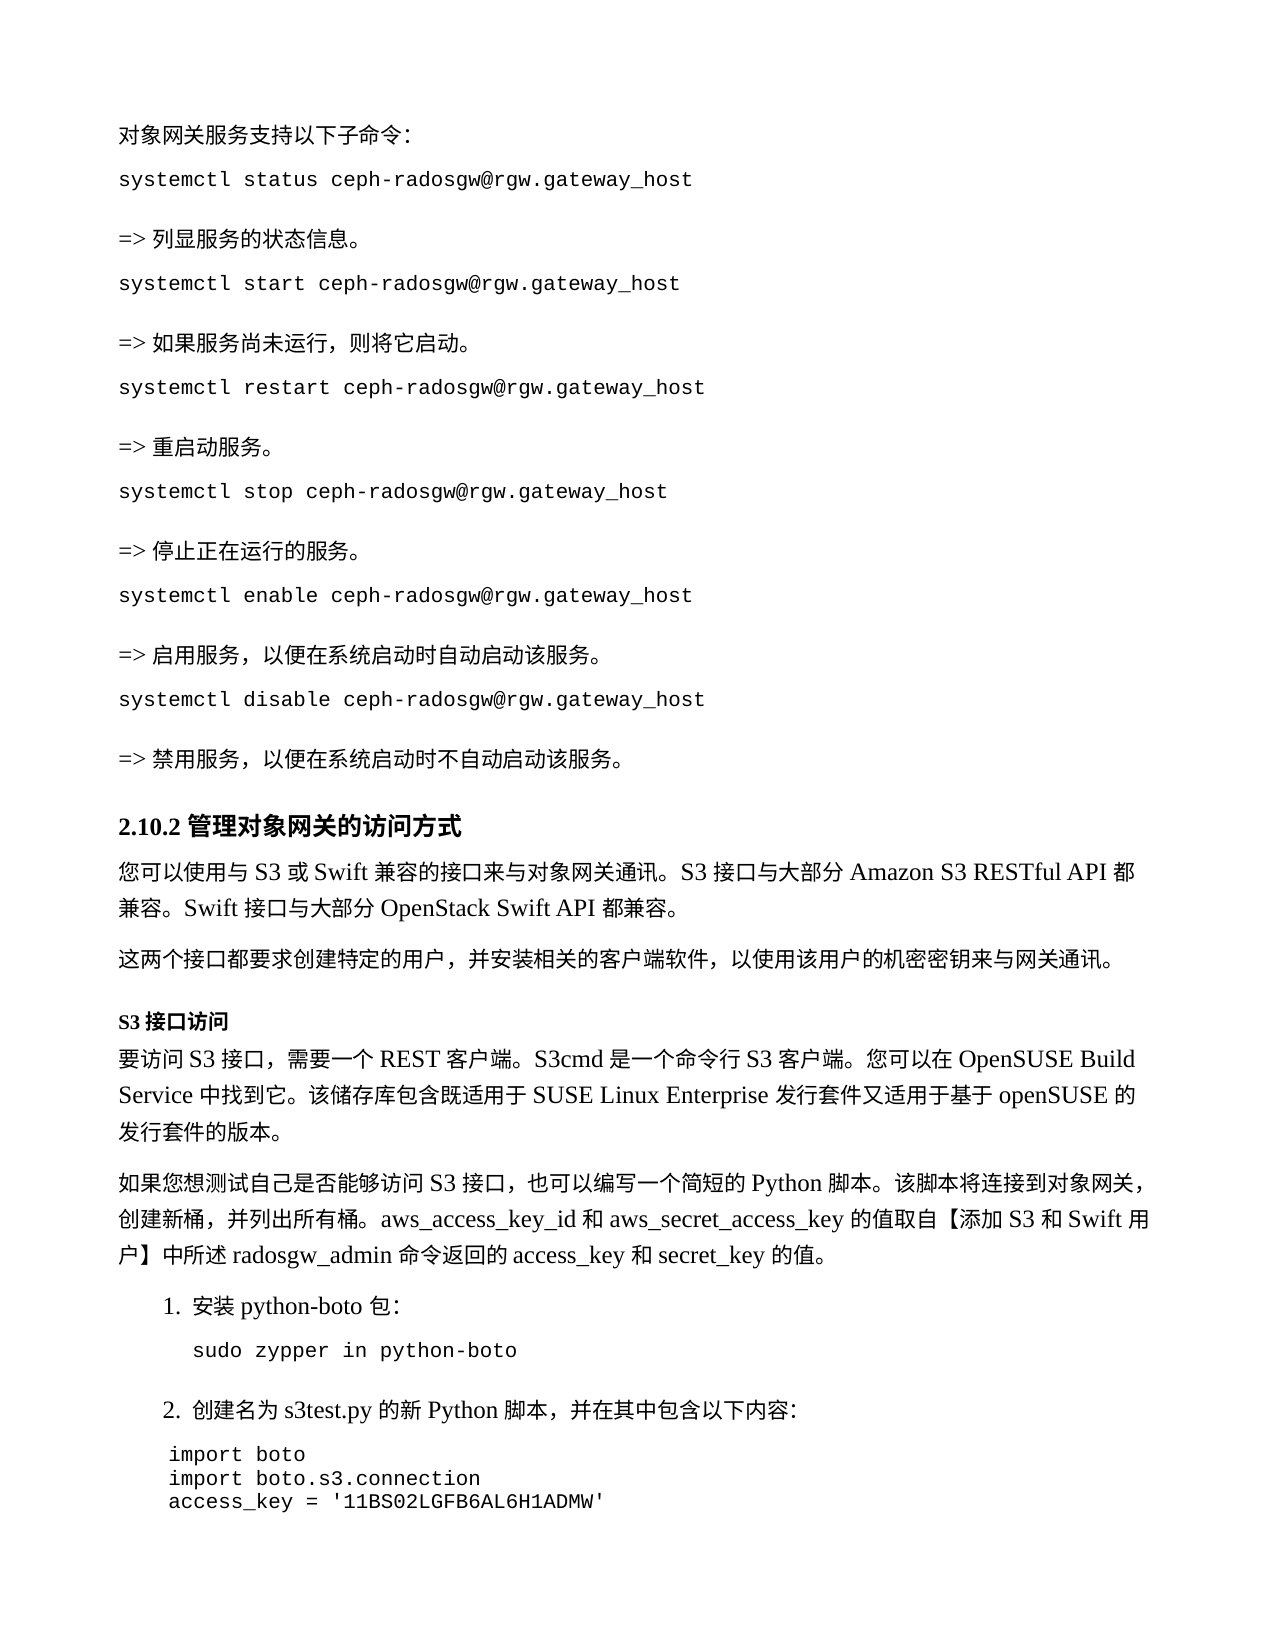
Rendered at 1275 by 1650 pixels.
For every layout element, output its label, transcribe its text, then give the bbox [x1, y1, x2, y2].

text => 如果服务尚未运行，则将它启动。 [118, 326, 1157, 358]
list 安装 python-boto 包： [162, 1289, 1157, 1321]
text 这两个接口都要求创建特定的用户，并安装相关的客户端软件，以使用该用户的机密密钥来与网关通讯。 [118, 942, 1157, 974]
text => 停止正在运行的服务。 [118, 534, 1157, 566]
text systemctl restart ceph-radosgw@rgw.gateway_host [118, 377, 1157, 401]
text systemctl start ceph-radosgw@rgw.gateway_host [118, 273, 1157, 297]
text systemctl status ceph-radosgw@rgw.gateway_host [118, 169, 1157, 193]
text import boto.s3.connection [118, 1468, 1157, 1491]
text systemctl stop ceph-radosgw@rgw.gateway_host [118, 481, 1157, 505]
text 您可以使用与 S3 或 Swift 兼容的接口来与对象网关通讯。S3 接口与大部分 Amazon S3 RESTful API 都兼容。Swift 接口与大部分 OpenStack Swift API 都兼容。 [118, 855, 1157, 923]
text access_key = '11BS02LGFB6AL6H1ADMW' [118, 1491, 1157, 1515]
text => 列显服务的状态信息。 [118, 222, 1157, 254]
text sudo zypper in python-boto [118, 1340, 1157, 1364]
subtitle 2.10.2 管理对象网关的访问方式 [118, 806, 1157, 842]
text => 重启动服务。 [118, 430, 1157, 462]
text import boto [118, 1444, 1157, 1468]
text systemctl enable ceph-radosgw@rgw.gateway_host [118, 585, 1157, 609]
text 对象网关服务支持以下子命令： [118, 118, 1157, 150]
list 创建名为 s3test.py 的新 Python 脚本，并在其中包含以下内容： [162, 1393, 1157, 1425]
subtitle S3 接口访问 [118, 1005, 1157, 1036]
text => 禁用服务，以便在系统启动时不自动启动该服务。 [118, 742, 1157, 774]
text 要访问 S3 接口，需要一个 REST 客户端。S3cmd 是一个命令行 S3 客户端。您可以在 OpenSUSE Build Service 中找到它。该储存库包含既适用于 SUSE Linux Enterprise 发行套件又适用于基于 openSUSE 的发行套件的版本。 [118, 1042, 1157, 1146]
text 如果您想测试自己是否能够访问 S3 接口，也可以编写一个简短的 Python 脚本。该脚本将连接到对象网关，创建新桶，并列出所有桶。aws_access_key_id 和 aws_secret_access_key 的值取自【添加 S3 和 Swift 用户】中所述 radosgw_admin 命令返回的 access_key 和 secret_key 的值。 [118, 1166, 1157, 1270]
text => 启用服务，以便在系统启动时自动启动该服务。 [118, 638, 1157, 670]
text systemctl disable ceph-radosgw@rgw.gateway_host [118, 689, 1157, 713]
